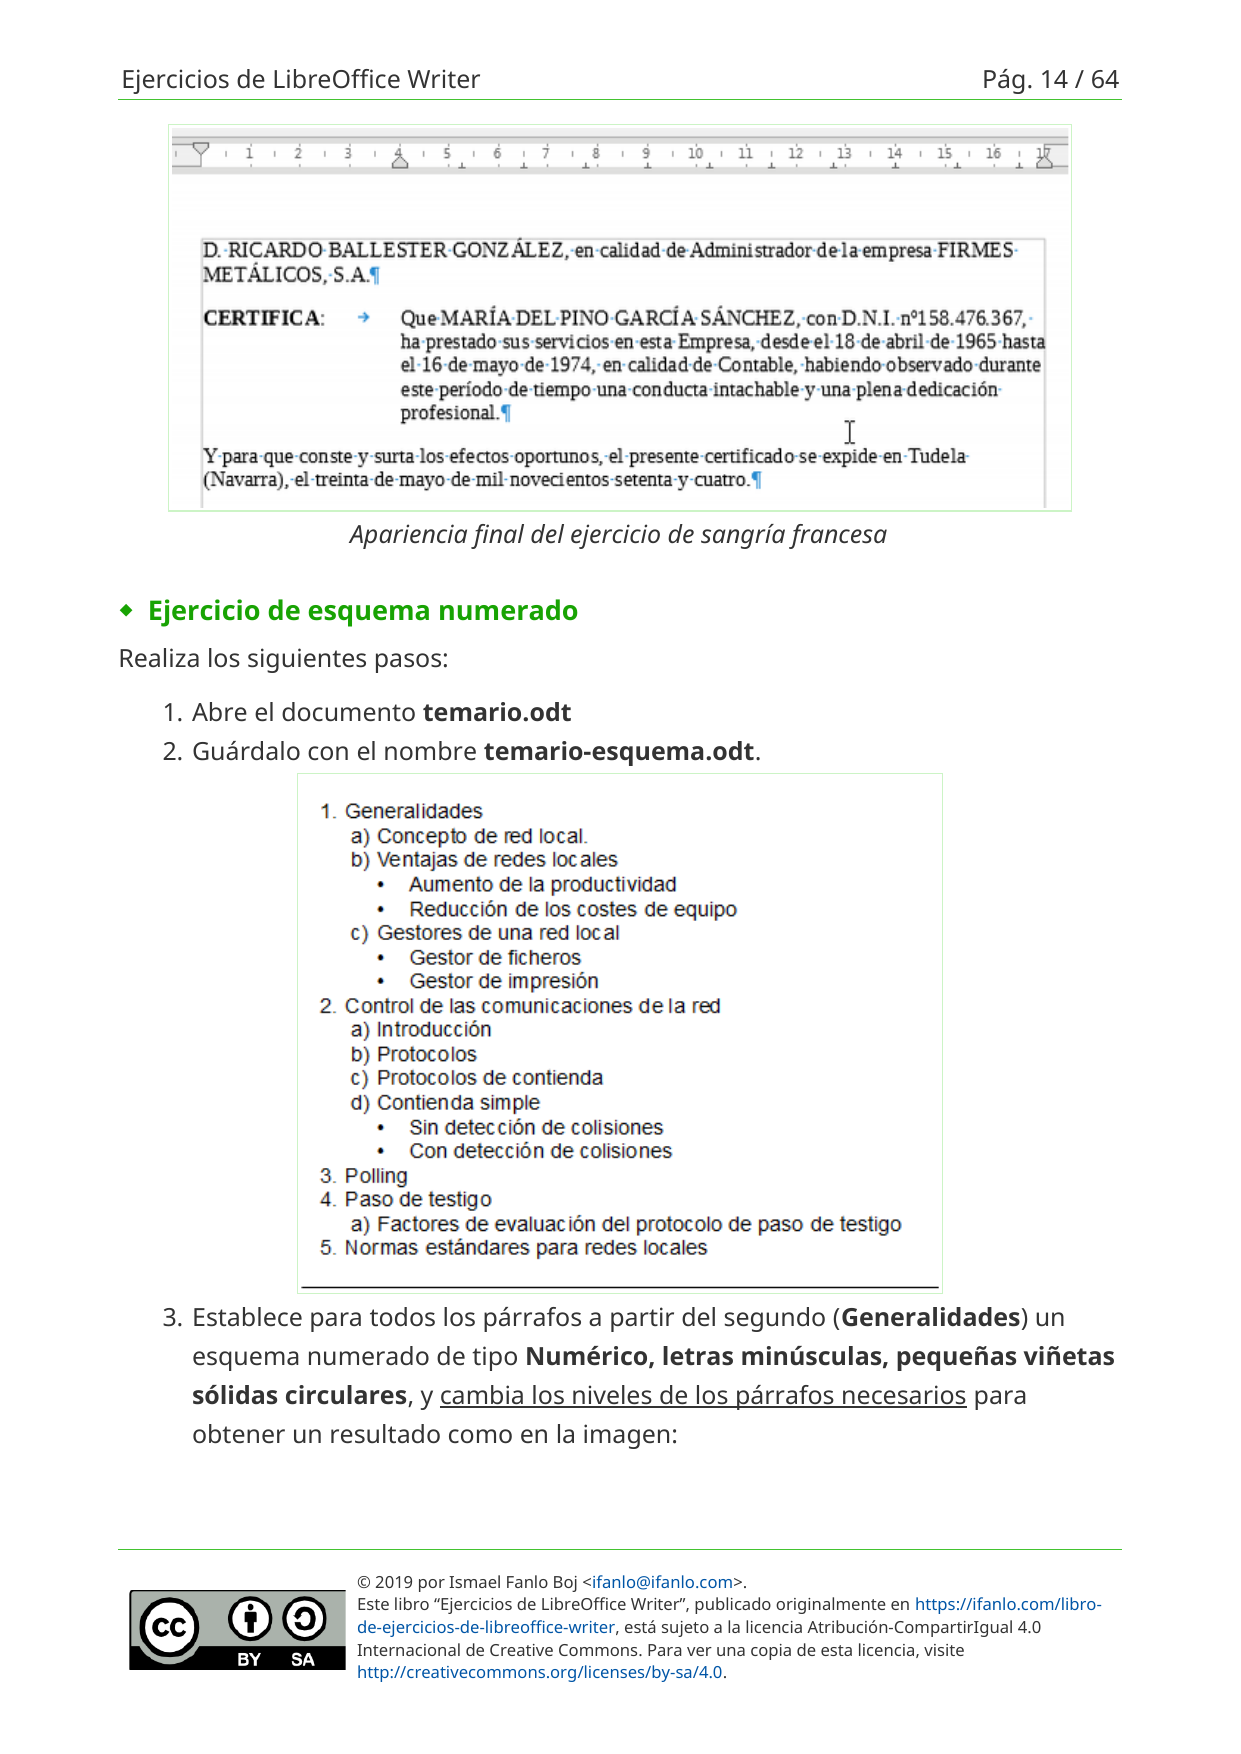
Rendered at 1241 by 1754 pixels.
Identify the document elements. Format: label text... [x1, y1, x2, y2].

list Abre el documento temario.odt [162, 694, 1122, 728]
text Apariencia final del ejercicio de sangría francesa [118, 124, 1122, 551]
picture [172, 128, 1069, 508]
list Guárdalo con el nombre temario-esquema.odt. [162, 734, 1122, 768]
subtitle Ejercicio de esquema numerado [118, 591, 1122, 628]
picture [301, 776, 939, 1290]
list Establece para todos los párrafos a partir del segundo (Generalidades) un esquema numerado de tipo Numérico, letras minúsculas, pequeñas viñetas sólidas circulares, y cambia los niveles de los párrafos necesarios para obtener un resultado como en la imagen: [162, 773, 1122, 1490]
text Realiza los siguientes pasos: [118, 641, 1122, 675]
picture [129, 1590, 346, 1670]
text [169, 125, 1071, 510]
